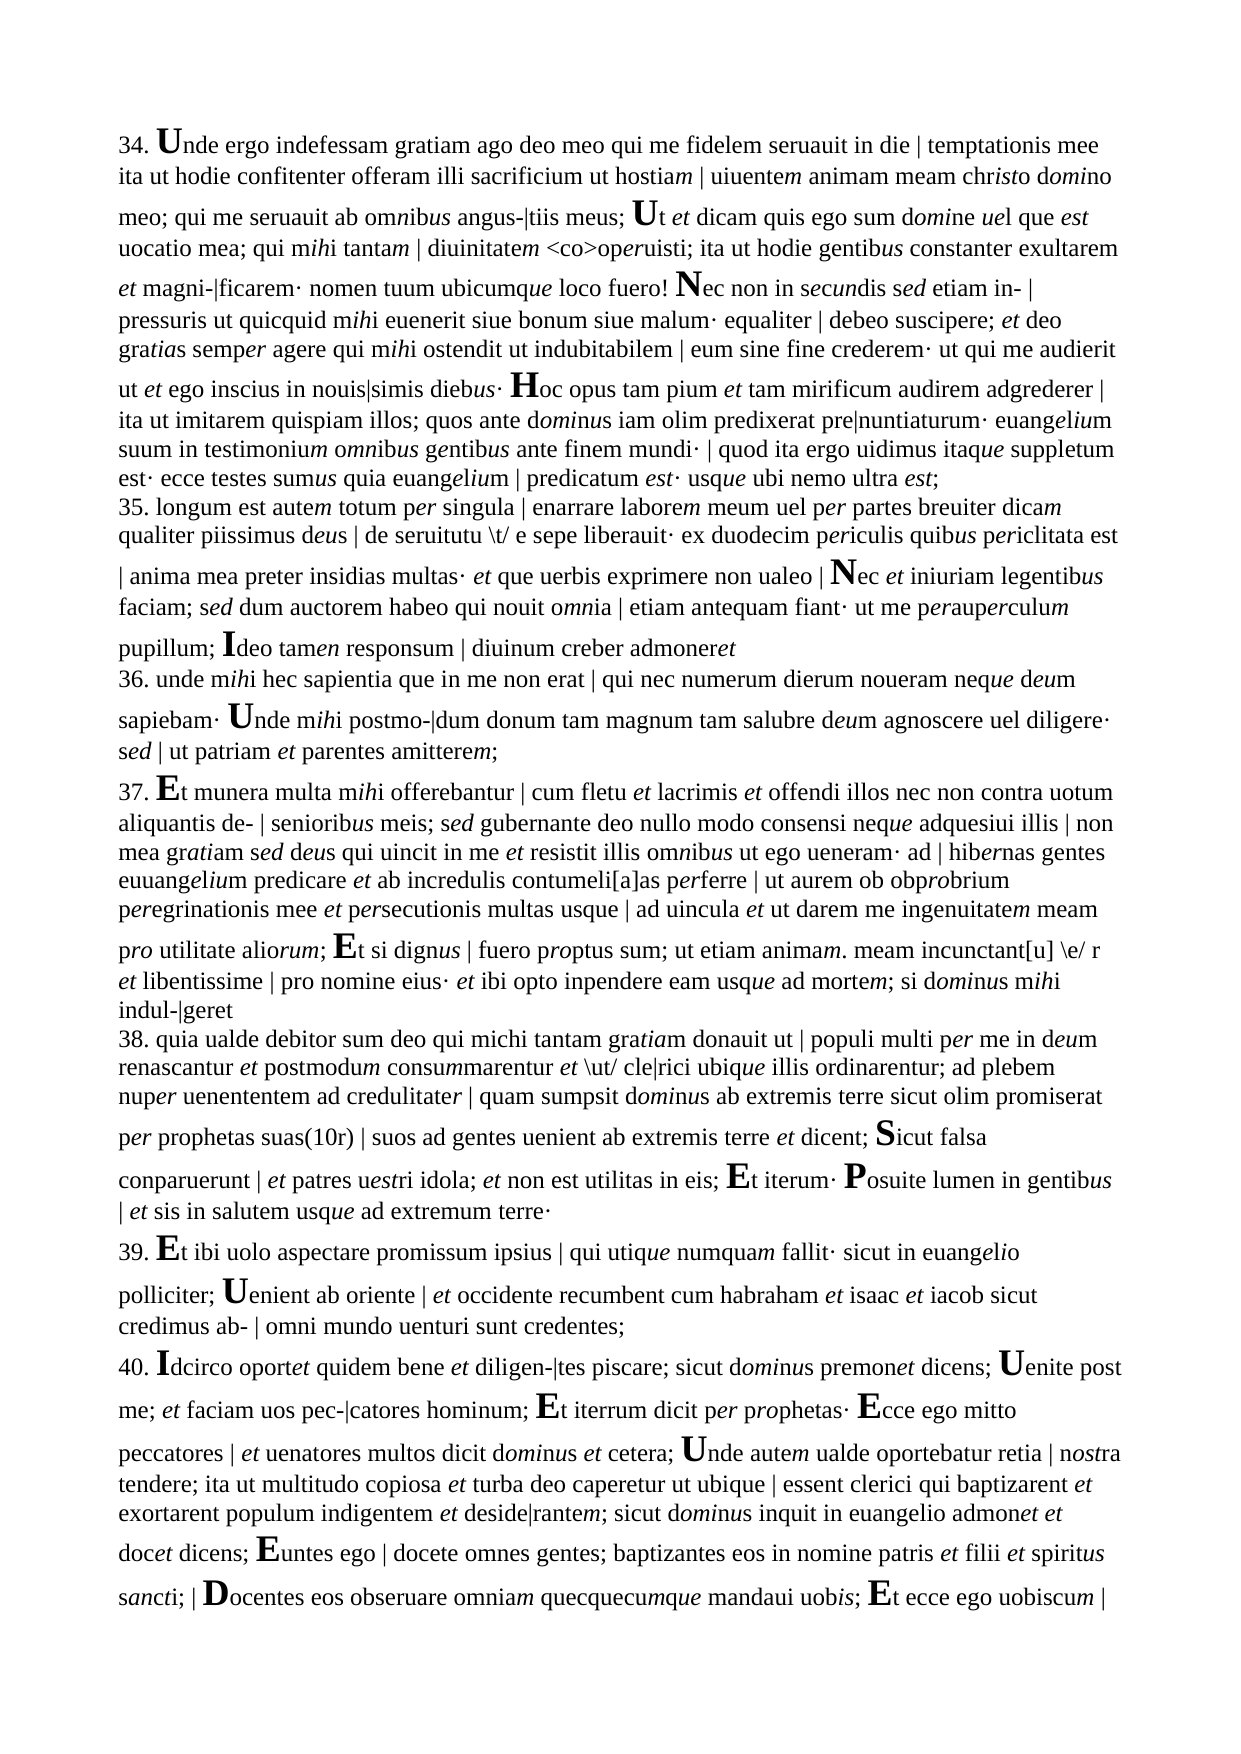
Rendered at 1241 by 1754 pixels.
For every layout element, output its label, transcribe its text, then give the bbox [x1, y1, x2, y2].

text 40. Idcirco oportet quidem bene et diligen-|tes piscare; sicut dominus premonet dicens; Uenite post me; et faciam uos pec-|catores hominum; Et iterrum dicit per prophetas· Ecce ego mitto peccatores | et uenatores multos dicit dominus et cetera; Unde autem ualde oportebatur retia | nostra tendere; ita ut multitudo copiosa et turba deo caperetur ut ubique | essent clerici qui baptizarent et exortarent populum indigentem et deside|rantem; sicut dominus inquit in euangelio admonet et docet dicens; Euntes ego | docete omnes gentes; baptizantes eos in nomine patris et filii et spiritus sancti; | Docentes eos obseruare omniam quecquecumque mandaui uobis; Et ecce ego uobiscum | [118, 1340, 1122, 1613]
text 36. unde mihi hec sapientia que in me non erat | qui nec numerum dierum noueram neque deum sapiebam· Unde mihi postmo-|dum donum tam magnum tam salubre deum agnoscere uel diligere· sed | ut patriam et parentes amitterem; [118, 664, 1122, 765]
text 37. Et munera multa mihi offerebantur | cum fletu et lacrimis et offendi illos nec non contra uotum aliquantis de- | senioribus meis; sed gubernante deo nullo modo consensi neque adquesiui illis | non mea gratiam sed deus qui uincit in me et resistit illis omnibus ut ego ueneram· ad | hibernas gentes euuangelium predicare et ab incredulis contumeli[a]as perferre | ut aurem ob obprobrium peregrinationis mee et persecutionis multas usque | ad uincula et ut darem me ingenuitatem meam pro utilitate aliorum; Et si dignus | fuero proptus sum; ut etiam animam. meam incunctant[u] \e/ r et libentissime | pro nomine eius· et ibi opto inpendere eam usque ad mortem; si dominus mihi indul-|geret [118, 765, 1122, 1024]
text 35. longum est autem totum per singula | enarrare laborem meum uel per partes breuiter dicam qualiter piissimus deus | de seruitutu \t/ e sepe liberauit· ex duodecim periculis quibus periclitata est | anima mea preter insidias multas· et que uerbis exprimere non ualeo | Nec et iniuriam legentibus faciam; sed dum auctorem habeo qui nouit omnia | etiam antequam fiant· ut me perauperculum pupillum; Ideo tamen responsum | diuinum creber admoneret [118, 492, 1122, 664]
text 38. quia ualde debitor sum deo qui michi tantam gratiam donauit ut | populi multi per me in deum renascantur et postmodum consummarentur et \ut/ cle|rici ubique illis ordinarentur; ad plebem nuper uenententem ad credulitater | quam sumpsit dominus ab extremis terre sicut olim promiserat per prophetas suas(10r) | suos ad gentes uenient ab extremis terre et dicent; Sicut falsa conparuerunt | et patres uestri idola; et non est utilitas in eis; Et iterum· Posuite lumen in gentibus | et sis in salutem usque ad extremum terre· [118, 1024, 1122, 1225]
text 39. Et ibi uolo aspectare promissum ipsius | qui utique numquam fallit· sicut in euangelio polliciter; Uenient ab oriente | et occidente recumbent cum habraham et isaac et iacob sicut credimus ab- | omni mundo uenturi sunt credentes; [118, 1225, 1122, 1340]
text 34. Unde ergo indefessam gratiam ago deo meo qui me fidelem seruauit in die | temptationis mee ita ut hodie confitenter offeram illi sacrificium ut hostiam | uiuentem animam meam christo domino meo; qui me seruauit ab omnibus angus-|tiis meus; Ut et dicam quis ego sum domine uel que est uocatio mea; qui mihi tantam | diuinitatem <co>operuisti; ita ut hodie gentibus constanter exultarem et magni-|ficarem· nomen tuum ubicumque loco fuero! Nec non in secundis sed etiam in- | pressuris ut quicquid mihi euenerit siue bonum siue malum· equaliter | debeo suscipere; et deo gratias semper agere qui mihi ostendit ut indubitabilem | eum sine fine crederem· ut qui me audierit ut et ego inscius in nouis|simis diebus· Hoc opus tam pium et tam mirificum audirem adgrederer | ita ut imitarem quispiam illos; quos ante dominus iam olim predixerat pre|nuntiaturum· euangelium suum in testimonium omnibus gentibus ante finem mundi· | quod ita ergo uidimus itaque suppletum est· ecce testes sumus quia euangelium | predicatum est· usque ubi nemo ultra est; [118, 118, 1122, 492]
